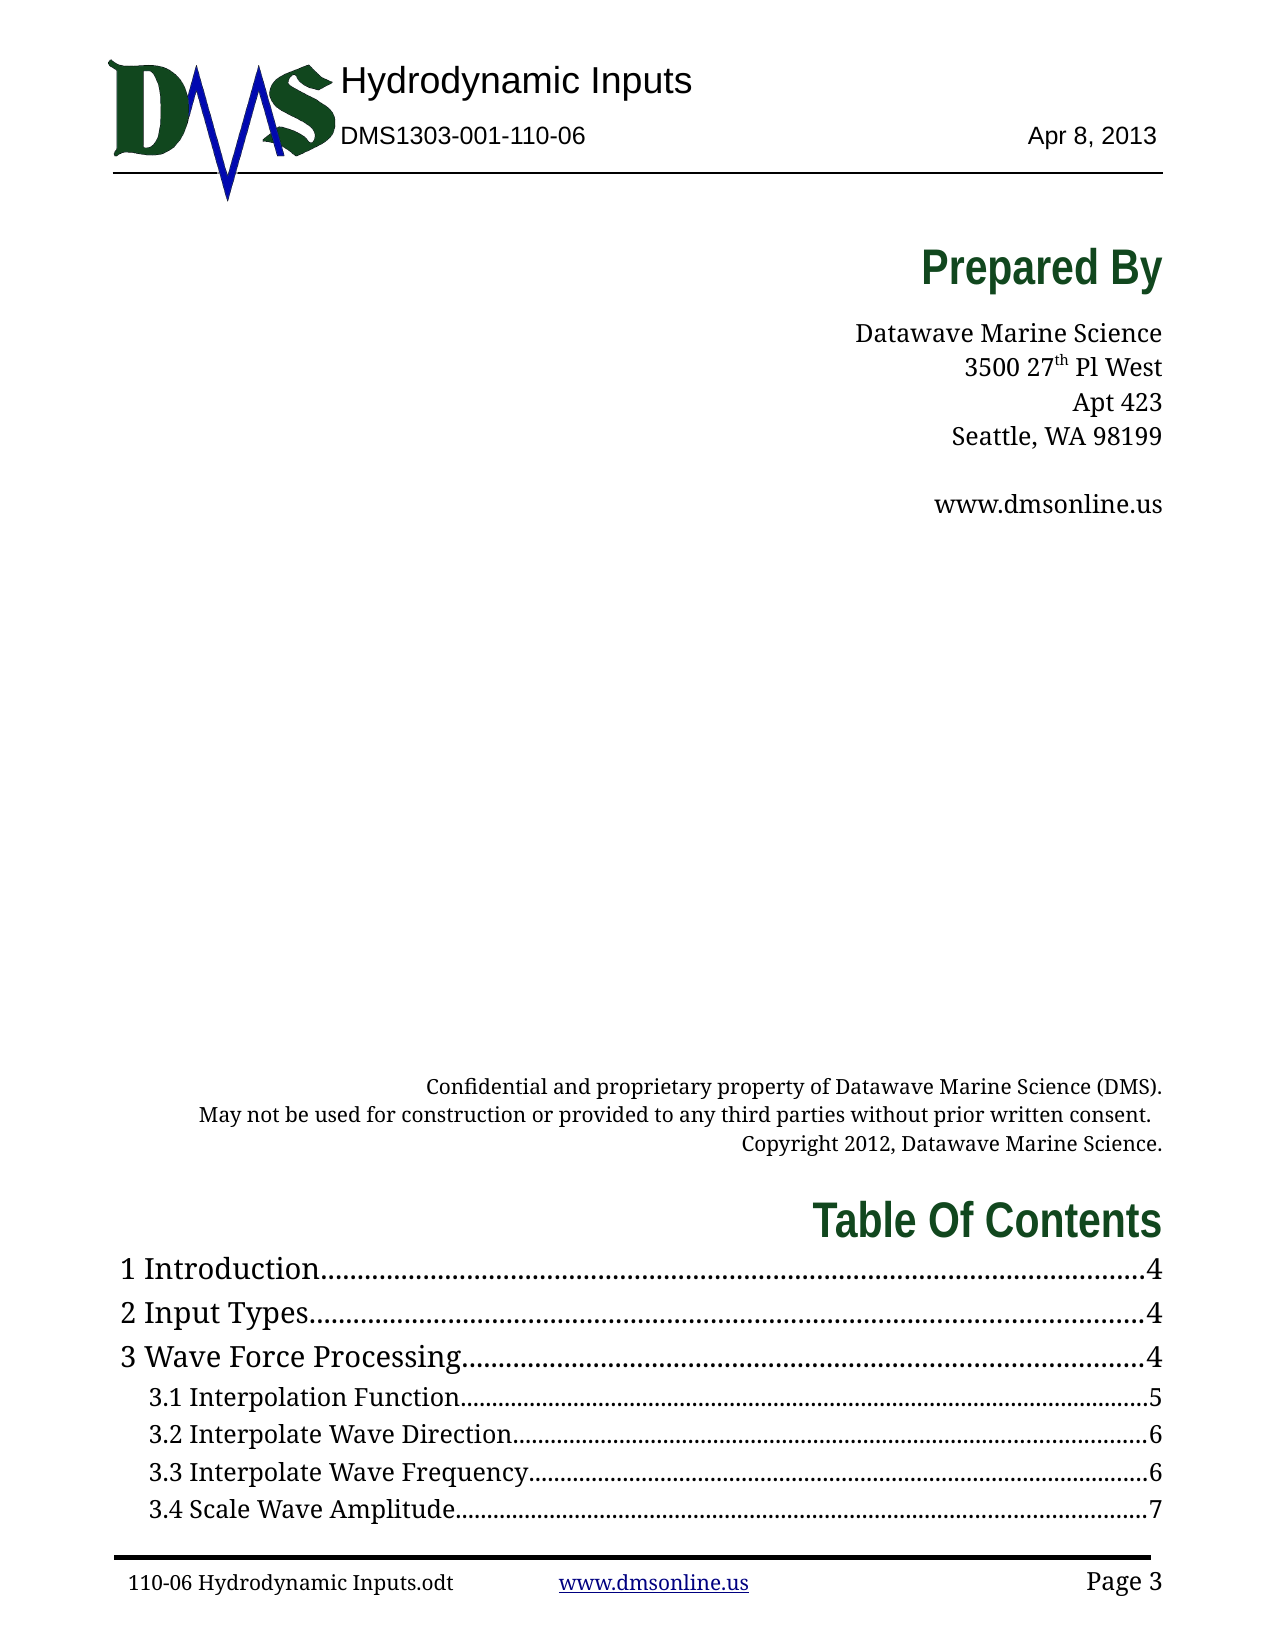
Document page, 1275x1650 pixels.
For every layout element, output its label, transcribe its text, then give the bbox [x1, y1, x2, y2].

text 3.1 Interpolation Function 5 [142, 1379, 1162, 1413]
text 3 Wave Force Processing 4 [112, 1336, 1162, 1376]
picture [105, 56, 338, 204]
text 2 Input Types 4 [112, 1292, 1162, 1332]
subtitle Table of Contents [112, 1191, 1162, 1248]
table_header Prepared By Datawave Marine Science 3500 27th Pl West Apt 423 Seattle, WA 98199 www.dmsonline.us [113, 238, 1162, 520]
text 3.4 Scale Wave Amplitude 7 [142, 1492, 1162, 1526]
text 1 Introduction 4 [112, 1248, 1162, 1288]
text 3.3 Interpolate Wave Frequency 6 [142, 1454, 1162, 1488]
table_cell Confidential and proprietary property of Datawave Marine Science (DMS). May not be used for construction or provided to any third parties without prior written consent. Copyright 2012, Datawave Marine Science. [113, 520, 1162, 1157]
text 3.2 Interpolate Wave Direction 6 [142, 1417, 1162, 1451]
